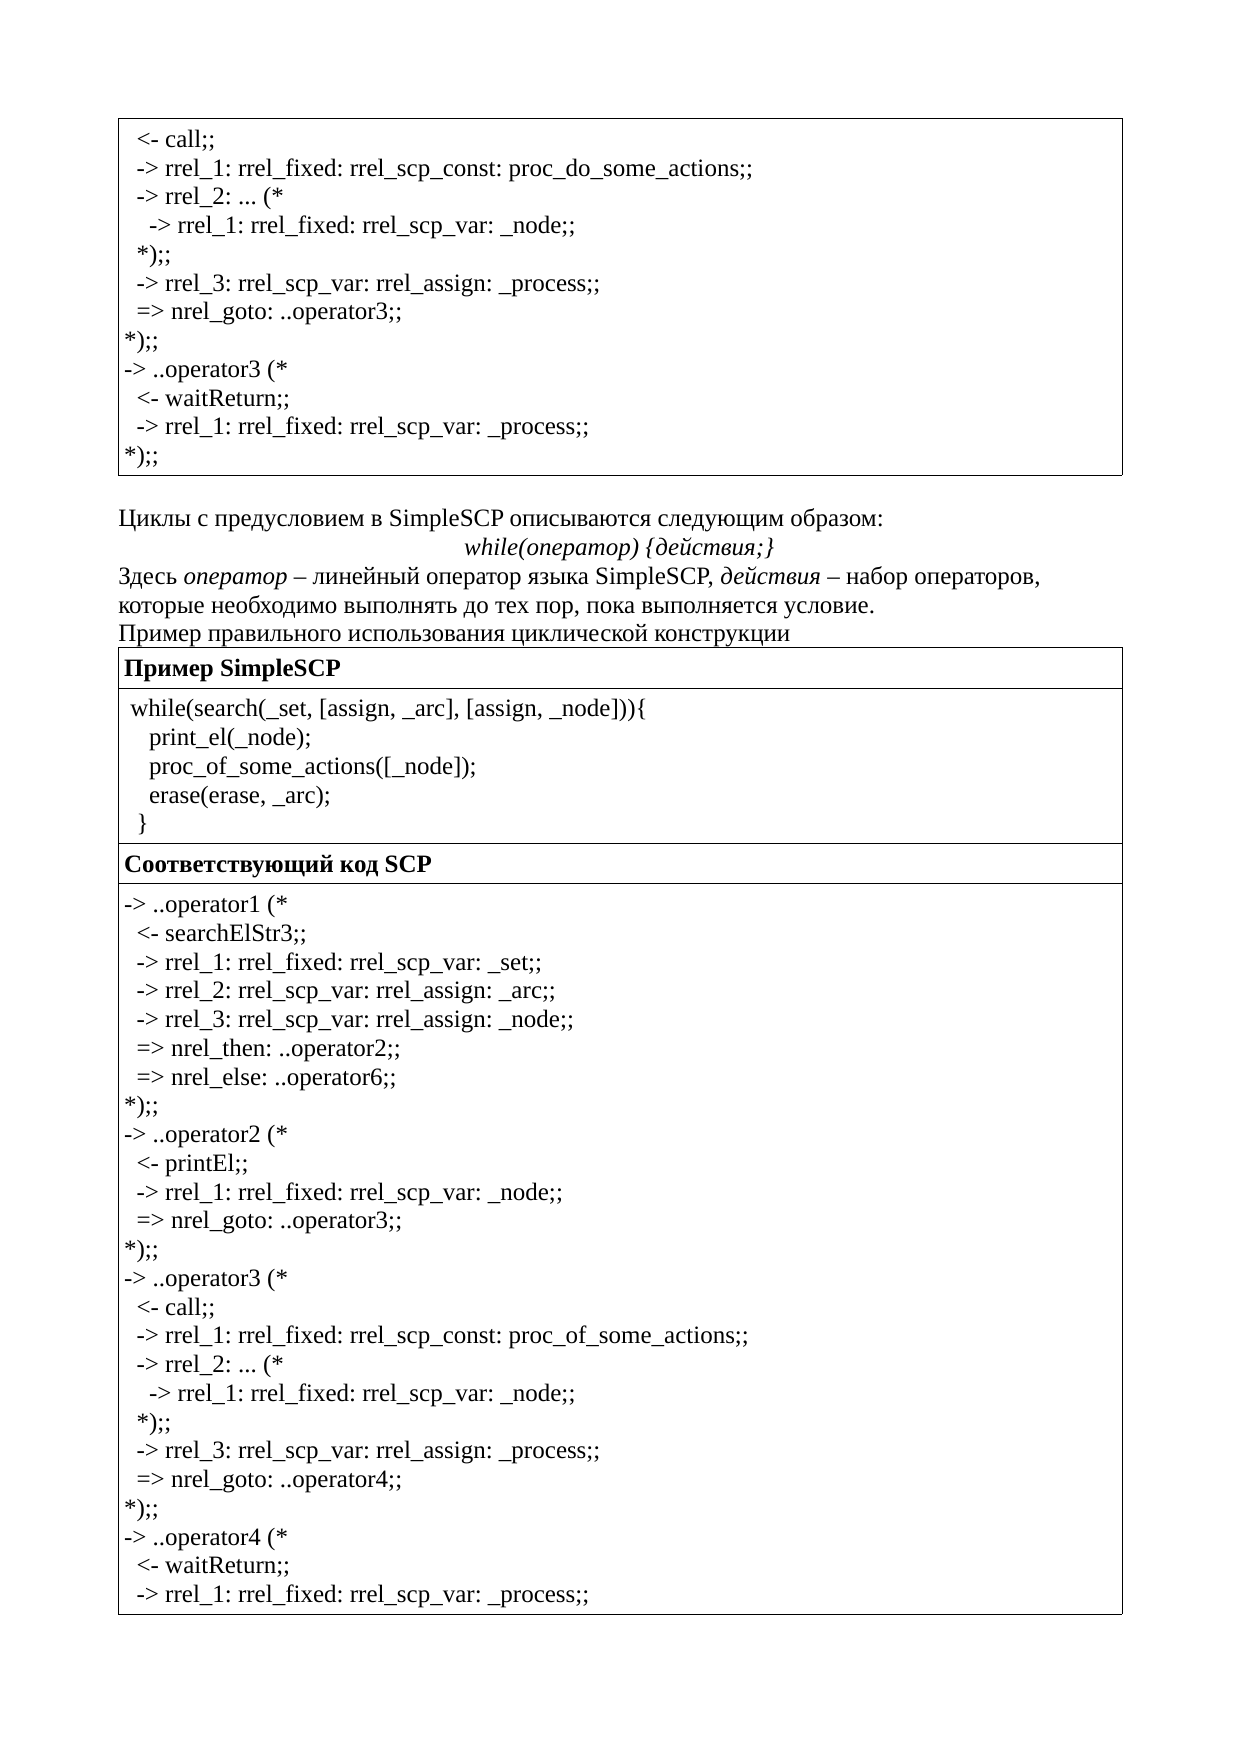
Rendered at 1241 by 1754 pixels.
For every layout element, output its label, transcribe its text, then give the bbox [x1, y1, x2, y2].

text Циклы с предусловием в SimpleSCP описываются следующим образом: [118, 503, 1122, 532]
table_cell Соответствующий код SCP [119, 844, 1122, 883]
text Здесь оператор – линейный оператор языка SimpleSCP, действия – набор операторов, которые необходимо выполнять до тех пор, пока выполняется условие. [118, 561, 1122, 618]
text while(оператор) {действия;} [118, 532, 1122, 561]
table_header Пример SimpleSCP [119, 648, 1122, 688]
text Пример правильного использования циклической конструкции [118, 618, 1122, 647]
table_cell while(search(_set, [assign, _arc], [assign, _node])){ print_el(_node); proc_of_some_actions([_node]); erase(erase, _arc); } [119, 689, 1122, 843]
table_cell <- call;; -> rrel_1: rrel_fixed: rrel_scp_const: proc_do_some_actions;; -> rrel_2: ... (* -> rrel_1: rrel_fixed: rrel_scp_var: _node;; *);; -> rrel_3: rrel_scp_var: rrel_assign: _process;; => nrel_goto: ..operator3;; *);; -> ..operator3 (* <- waitReturn;; -> rrel_1: rrel_fixed: rrel_scp_var: _process;; *);; [119, 119, 1122, 475]
table_cell -> ..operator1 (* <- searchElStr3;; -> rrel_1: rrel_fixed: rrel_scp_var: _set;; -> rrel_2: rrel_scp_var: rrel_assign: _arc;; -> rrel_3: rrel_scp_var: rrel_assign: _node;; => nrel_then: ..operator2;; => nrel_else: ..operator6;; *);; -> ..operator2 (* <- printEl;; -> rrel_1: rrel_fixed: rrel_scp_var: _node;; => nrel_goto: ..operator3;; *);; -> ..operator3 (* <- call;; -> rrel_1: rrel_fixed: rrel_scp_const: proc_of_some_actions;; -> rrel_2: ... (* -> rrel_1: rrel_fixed: rrel_scp_var: _node;; *);; -> rrel_3: rrel_scp_var: rrel_assign: _process;; => nrel_goto: ..operator4;; *);; -> ..operator4 (* <- waitReturn;; -> rrel_1: rrel_fixed: rrel_scp_var: _process;; [119, 884, 1122, 1613]
